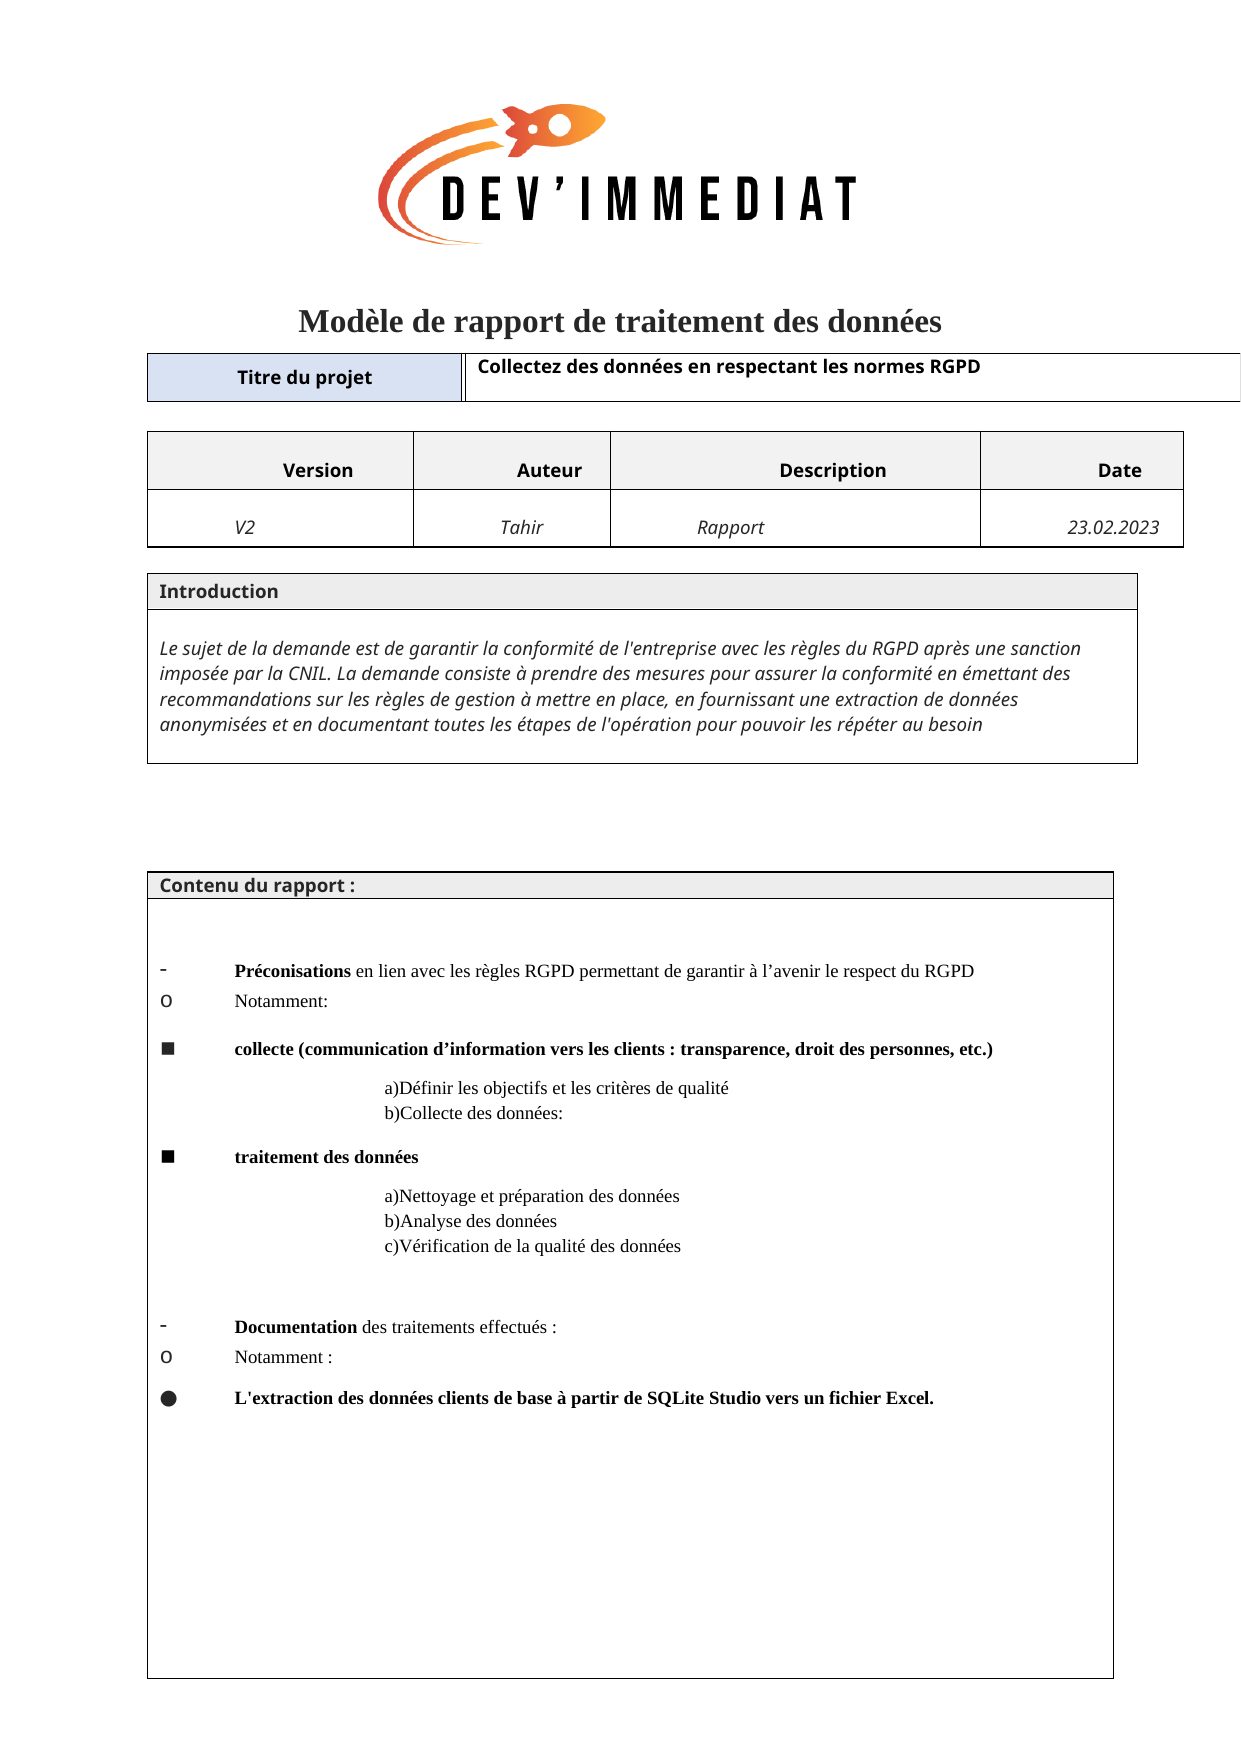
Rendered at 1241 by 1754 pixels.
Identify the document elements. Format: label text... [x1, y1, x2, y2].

table_cell Le sujet de la demande est de garantir la conformité de l'entreprise avec les règles du RGPD après une sanction imposée par la CNIL. La demande consiste à prendre des mesures pour assurer la conformité en émettant des recommandations sur les règles de gestion à mettre en place, en fournissant une extraction de données anonymisées et en documentant toutes les étapes de l'opération pour pouvoir les répéter au besoin [148, 610, 1137, 763]
table_header Introduction [148, 574, 1137, 608]
table_cell V2 [148, 490, 413, 546]
table_header Description [611, 432, 980, 489]
text Modèle de rapport de traitement des données [148, 302, 1093, 340]
table_cell Rapport [611, 490, 980, 546]
table_header Auteur [414, 432, 610, 489]
table_cell Préconisations en lien avec les règles RGPD permettant de garantir à l’avenir le respect du RGPD Notamment: collecte (communication d’information vers les clients : transparence, droit des personnes, etc.) a)Définir les objectifs et les critères de qualité b)Collecte des données: traitement des données a)Nettoyage et préparation des données b)Analyse des données c)Vérification de la qualité des données Documentation des traitements effectués : Notamment : L'extraction des données clients de base à partir de SQLite Studio vers un fichier Excel. Documentation des étapes de traitement du fichier Power Query Calculation la tranche d’age anonyme Remplacement de l'identifiant client par un index aléatoire Remplacement des revenus en catégories de revenu Remplacement le nombre d’enfant par une valeur binaire Documentation des traitements effectués sur la base de données brutes Sur le jeu de données brutes, six traitements ont été effectués sur les colonnes suivantes : Id_client, Revenu, nombre d'enfant, Est rouge, Age et Conduite d'enfant. Etapes pour retravailler le jeu de données et les explications associées a)Les étapes suivantes ont été suivies : La colonne "Age" a été convertie en intervalle anonyme afin de préserver la confidentialité des données personnelles des clients. Cette transformation permet également de faciliter l'analyse des données en regroupant les âges par intervalles. b) La colonne "Id_client" a été modifiée en indice pour faciliter l'identification et la recherche des clients dans le jeu de données. Cette modification permet également de réduire l'espace de stockage nécessaire pour enregistrer les données. c) Les colonnes "Nombre d'enfant", "Enfant conduit" et "Est rouge" ont été converties en valeurs binaires (VRAI ou FAUX) pour faciliter l'analyse statistique des données. Cette transformation permet de réduire les erreurs de traitement et de faciliter l'interprétation des résultats [148, 899, 1113, 1678]
table_header Contenu du rapport : [148, 873, 1113, 898]
table_cell Tahir [414, 490, 610, 546]
table_header Date [981, 432, 1183, 489]
table_header Titre du projet [148, 354, 461, 401]
table_header Version [148, 432, 413, 489]
table_cell 23.02.2023 [981, 490, 1183, 546]
table_header Collectez des données en respectant les normes RGPD [466, 354, 1240, 401]
